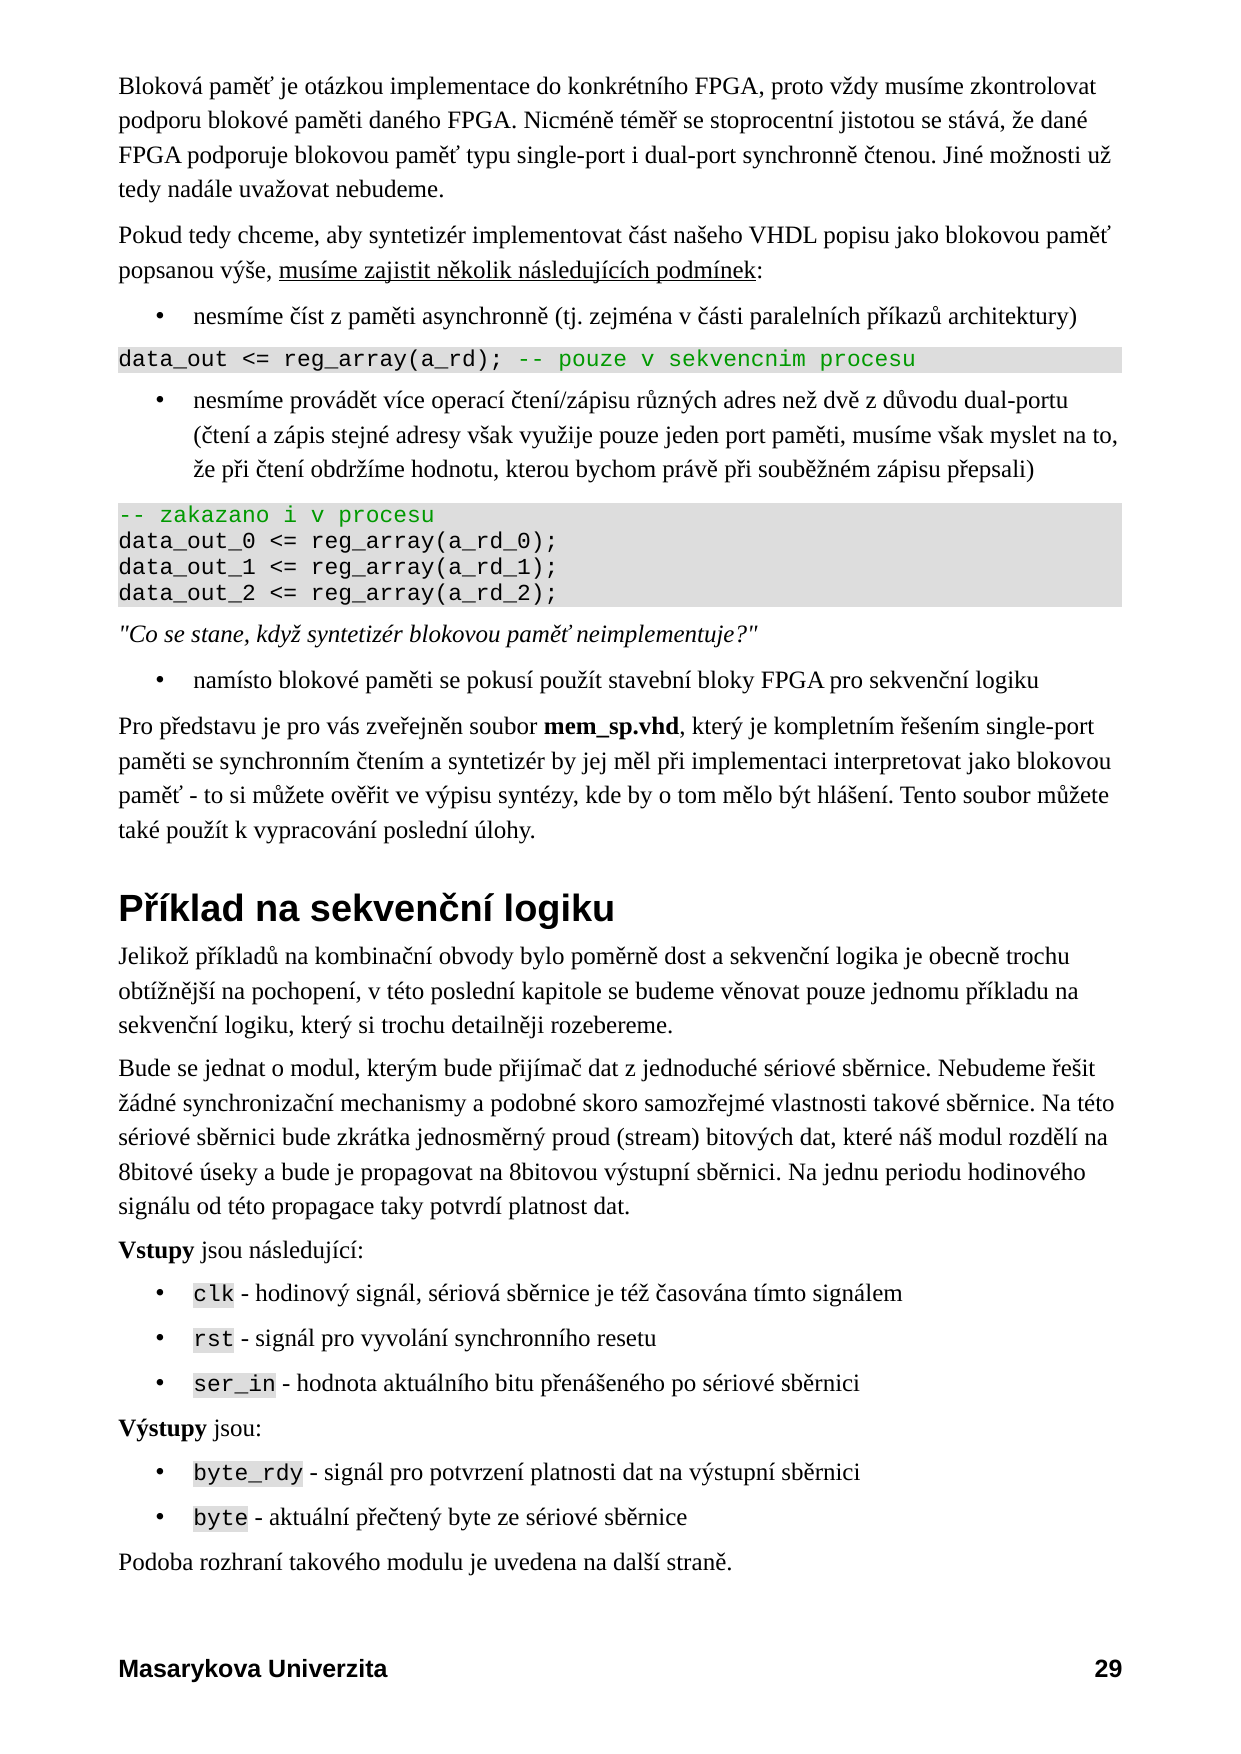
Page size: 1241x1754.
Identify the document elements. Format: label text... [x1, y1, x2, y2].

text data_out_2 <= reg_array(a_rd_2); [118, 581, 1122, 607]
list nesmíme provádět více operací čtení/zápisu různých adres než dvě z důvodu dual-portu (čtení a zápis stejné adresy však využije pouze jeden port paměti, musíme však myslet na to, že při čtení obdržíme hodnotu, kterou bychom právě při souběžném zápisu přepsali) [156, 385, 1122, 483]
text data_out_1 <= reg_array(a_rd_1); [118, 555, 1122, 581]
text Jelikož příkladů na kombinační obvody bylo poměrně dost a sekvenční logika je obecně trochu obtížnější na pochopení, v této poslední kapitole se budeme věnovat pouze jednomu příkladu na sekvenční logiku, který si trochu detailněji rozebereme. [118, 941, 1122, 1039]
text Podoba rozhraní takového modulu je uvedena na další straně. [118, 1547, 1122, 1576]
list rst - signál pro vyvolání synchronního resetu [156, 1323, 1122, 1353]
text Pro představu je pro vás zveřejněn soubor mem_sp.vhd, který je kompletním řešením single-port paměti se synchronním čtením a syntetizér by jej měl při implementaci interpretovat jako blokovou paměť - to si můžete ověřit ve výpisu syntézy, kde by o tom mělo být hlášení. Tento soubor můžete také použít k vypracování poslední úlohy. [118, 711, 1122, 843]
text "Co se stane, když syntetizér blokovou paměť neimplementuje?" [118, 619, 1122, 648]
text data_out <= reg_array(a_rd); -- pouze v sekvencnim procesu [118, 347, 1122, 373]
text Výstupy jsou: [118, 1413, 1122, 1442]
list byte_rdy - signál pro potvrzení platnosti dat na výstupní sběrnici [156, 1457, 1122, 1487]
list namísto blokové paměti se pokusí použít stavební bloky FPGA pro sekvenční logiku [156, 665, 1122, 694]
text Pokud tedy chceme, aby syntetizér implementovat část našeho VHDL popisu jako blokovou paměť popsanou výše, musíme zajistit několik následujících podmínek: [118, 221, 1122, 284]
text Vstupy jsou následující: [118, 1235, 1122, 1263]
text data_out_0 <= reg_array(a_rd_0); [118, 529, 1122, 555]
text Bude se jednat o modul, kterým bude přijímač dat z jednoduché sériové sběrnice. Nebudeme řešit žádné synchronizační mechanismy a podobné skoro samozřejmé vlastnosti takové sběrnice. Na této sériové sběrnici bude zkrátka jednosměrný proud (stream) bitových dat, které náš modul rozdělí na 8bitové úseky a bude je propagovat na 8bitovou výstupní sběrnici. Na jednu periodu hodinového signálu od této propagace taky potvrdí platnost dat. [118, 1053, 1122, 1220]
list nesmíme číst z paměti asynchronně (tj. zejména v části paralelních příkazů architektury) [156, 301, 1122, 330]
list ser_in - hodnota aktuálního bitu přenášeného po sériové sběrnici [156, 1368, 1122, 1398]
list byte - aktuální přečtený byte ze sériové sběrnice [156, 1502, 1122, 1532]
text -- zakazano i v procesu [118, 503, 1122, 529]
subtitle Příklad na sekvenční logiku [118, 886, 1122, 929]
list clk - hodinový signál, sériová sběrnice je též časována tímto signálem [156, 1278, 1122, 1308]
text Bloková paměť je otázkou implementace do konkrétního FPGA, proto vždy musíme zkontrolovat podporu blokové paměti daného FPGA. Nicméně téměř se stoprocentní jistotou se stává, že dané FPGA podporuje blokovou paměť typu single-port i dual-port synchronně čtenou. Jiné možnosti už tedy nadále uvažovat nebudeme. [118, 71, 1122, 203]
